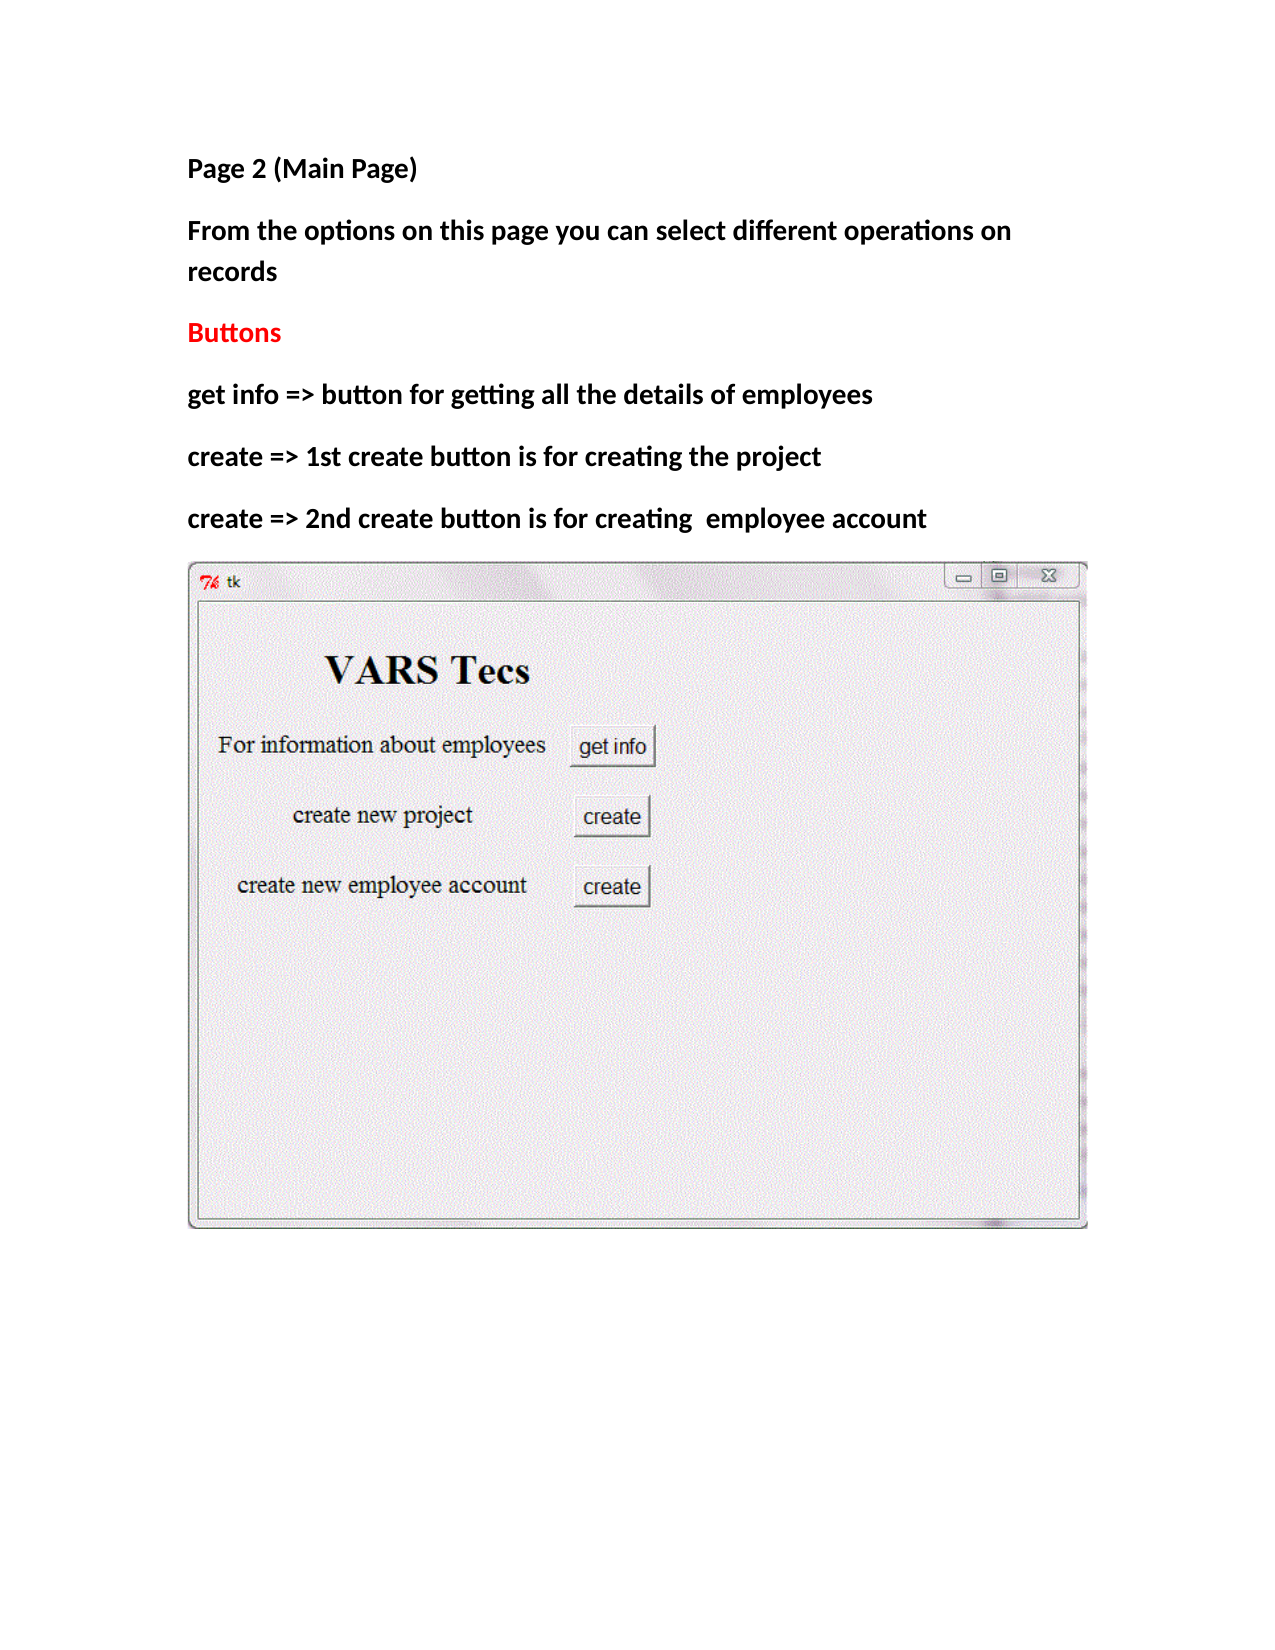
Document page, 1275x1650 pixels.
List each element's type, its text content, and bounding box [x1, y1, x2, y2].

text Page 2 (Main Page) [187, 150, 1087, 186]
text From the options on this page you can select different operations on records [187, 212, 1087, 288]
text get info => button for getting all the details of employees [187, 376, 1087, 412]
text create => 1st create button is for creating the project [187, 438, 1087, 474]
text Buttons [187, 314, 1087, 350]
text create => 2nd create button is for creating employee account [187, 500, 1087, 535]
